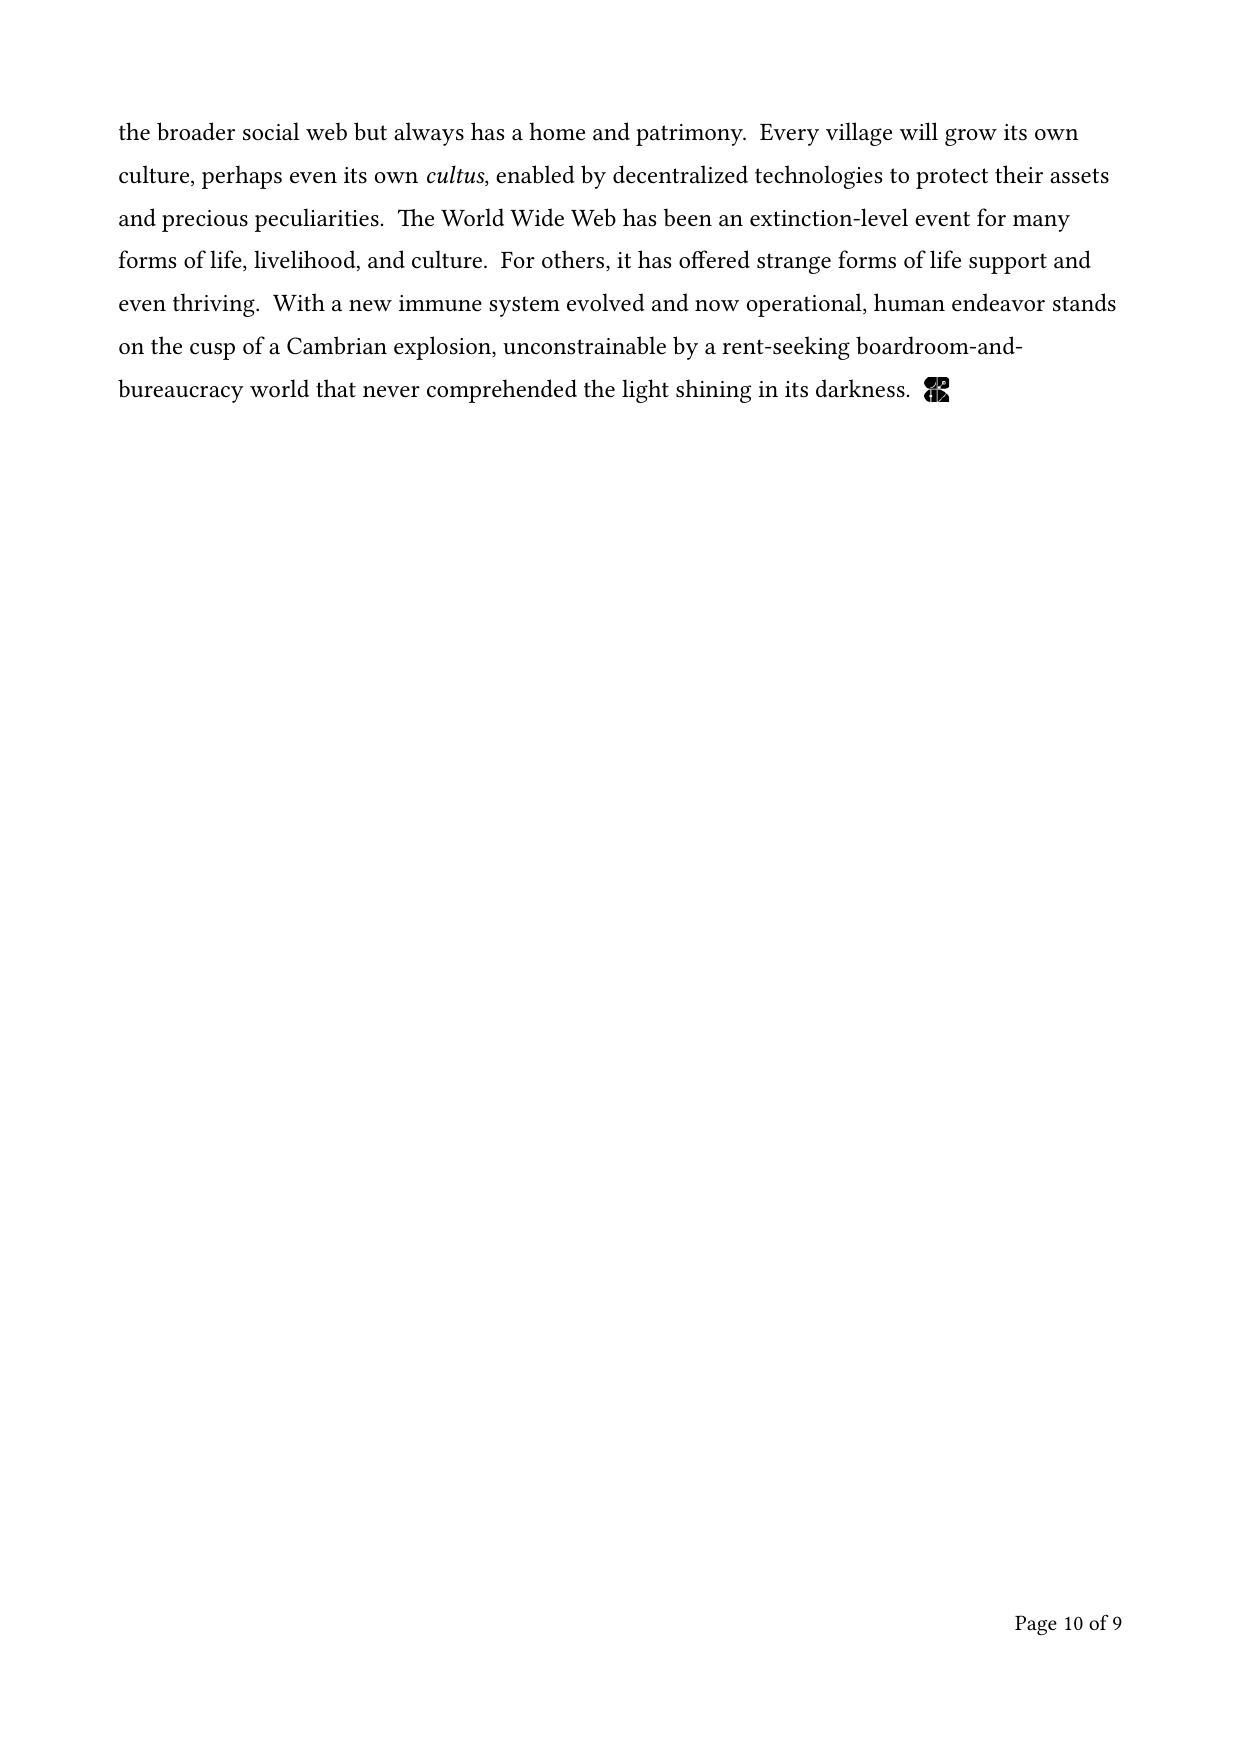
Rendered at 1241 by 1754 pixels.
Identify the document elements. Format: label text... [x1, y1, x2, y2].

text the broader social web but always has a home and patrimony. Every village will grow its own culture, perhaps even its own cultus, enabled by decentralized technologies to protect their assets and precious peculiarities. The World Wide Web has been an extinction-level event for many forms of life, livelihood, and culture. For others, it has offered strange forms of life support and even thriving. With a new immune system evolved and now operational, human endeavor stands on the cusp of a Cambrian explosion, unconstrainable by a rent-seeking boardroom-and-bureaucracy world that never comprehended the light shining in its darkness. [118, 118, 1122, 403]
picture [924, 377, 950, 402]
